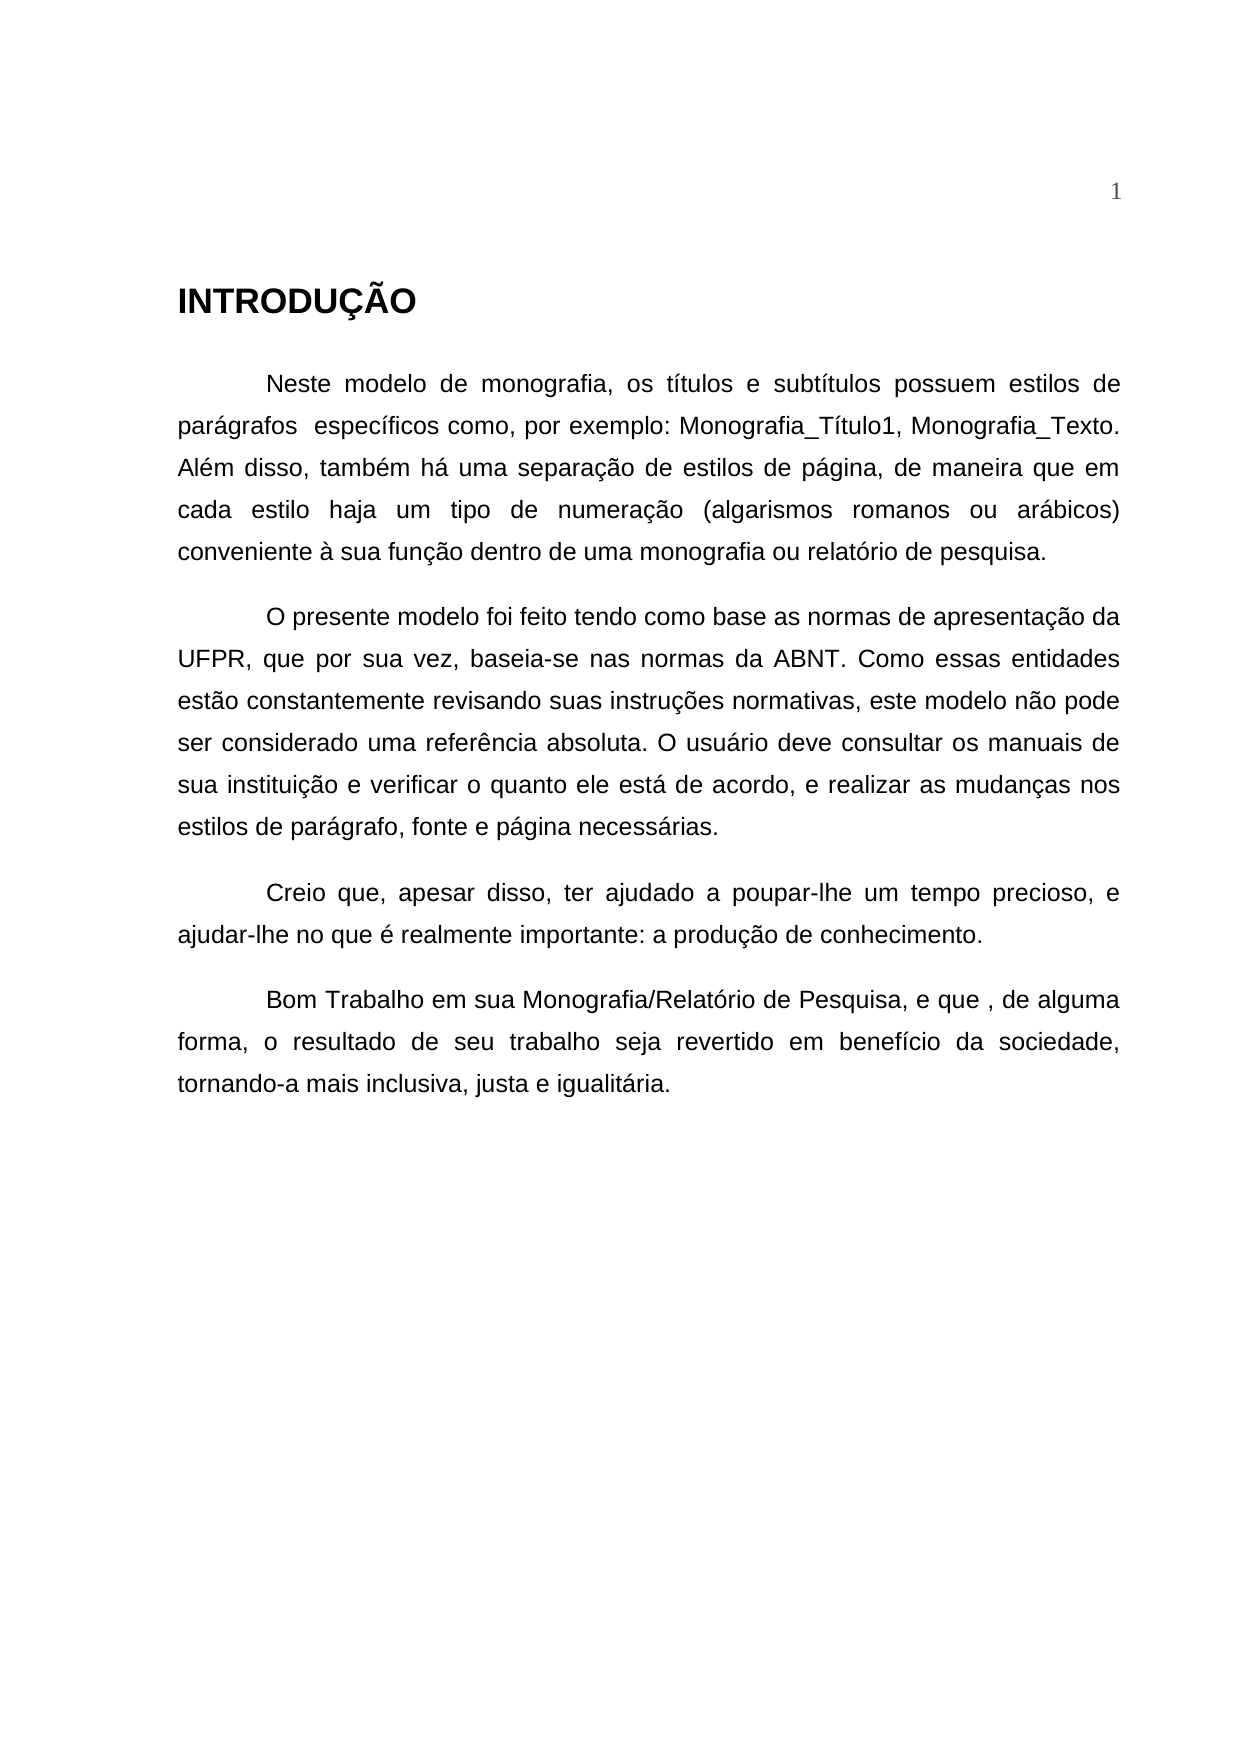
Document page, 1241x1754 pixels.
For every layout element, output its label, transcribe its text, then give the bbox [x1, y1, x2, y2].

text O presente modelo foi feito tendo como base as normas de apresentação da UFPR, que por sua vez, baseia-se nas normas da ABNT. Como essas entidades estão constantemente revisando suas instruções normativas, este modelo não pode ser considerado uma referência absoluta. O usuário deve consultar os manuais de sua instituição e verificar o quanto ele está de acordo, e realizar as mudanças nos estilos de parágrafo, fonte e página necessárias. [177, 603, 1122, 841]
text Creio que, apesar disso, ter ajudado a poupar-lhe um tempo precioso, e ajudar-lhe no que é realmente importante: a produção de conhecimento. [177, 879, 1122, 949]
text Bom Trabalho em sua Monografia/Relatório de Pesquisa, e que , de alguma forma, o resultado de seu trabalho seja revertido em benefício da sociedade, tornando-a mais inclusiva, justa e igualitária. [177, 986, 1122, 1098]
text Neste modelo de monografia, os títulos e subtítulos possuem estilos de parágrafos específicos como, por exemplo: Monografia_Título1, Monografia_Texto. Além disso, também há uma separação de estilos de página, de maneira que em cada estilo haja um tipo de numeração (algarismos romanos ou arábicos) conveniente à sua função dentro de uma monografia ou relatório de pesquisa. [177, 370, 1122, 566]
text INTRODUÇÃO [177, 282, 1122, 321]
